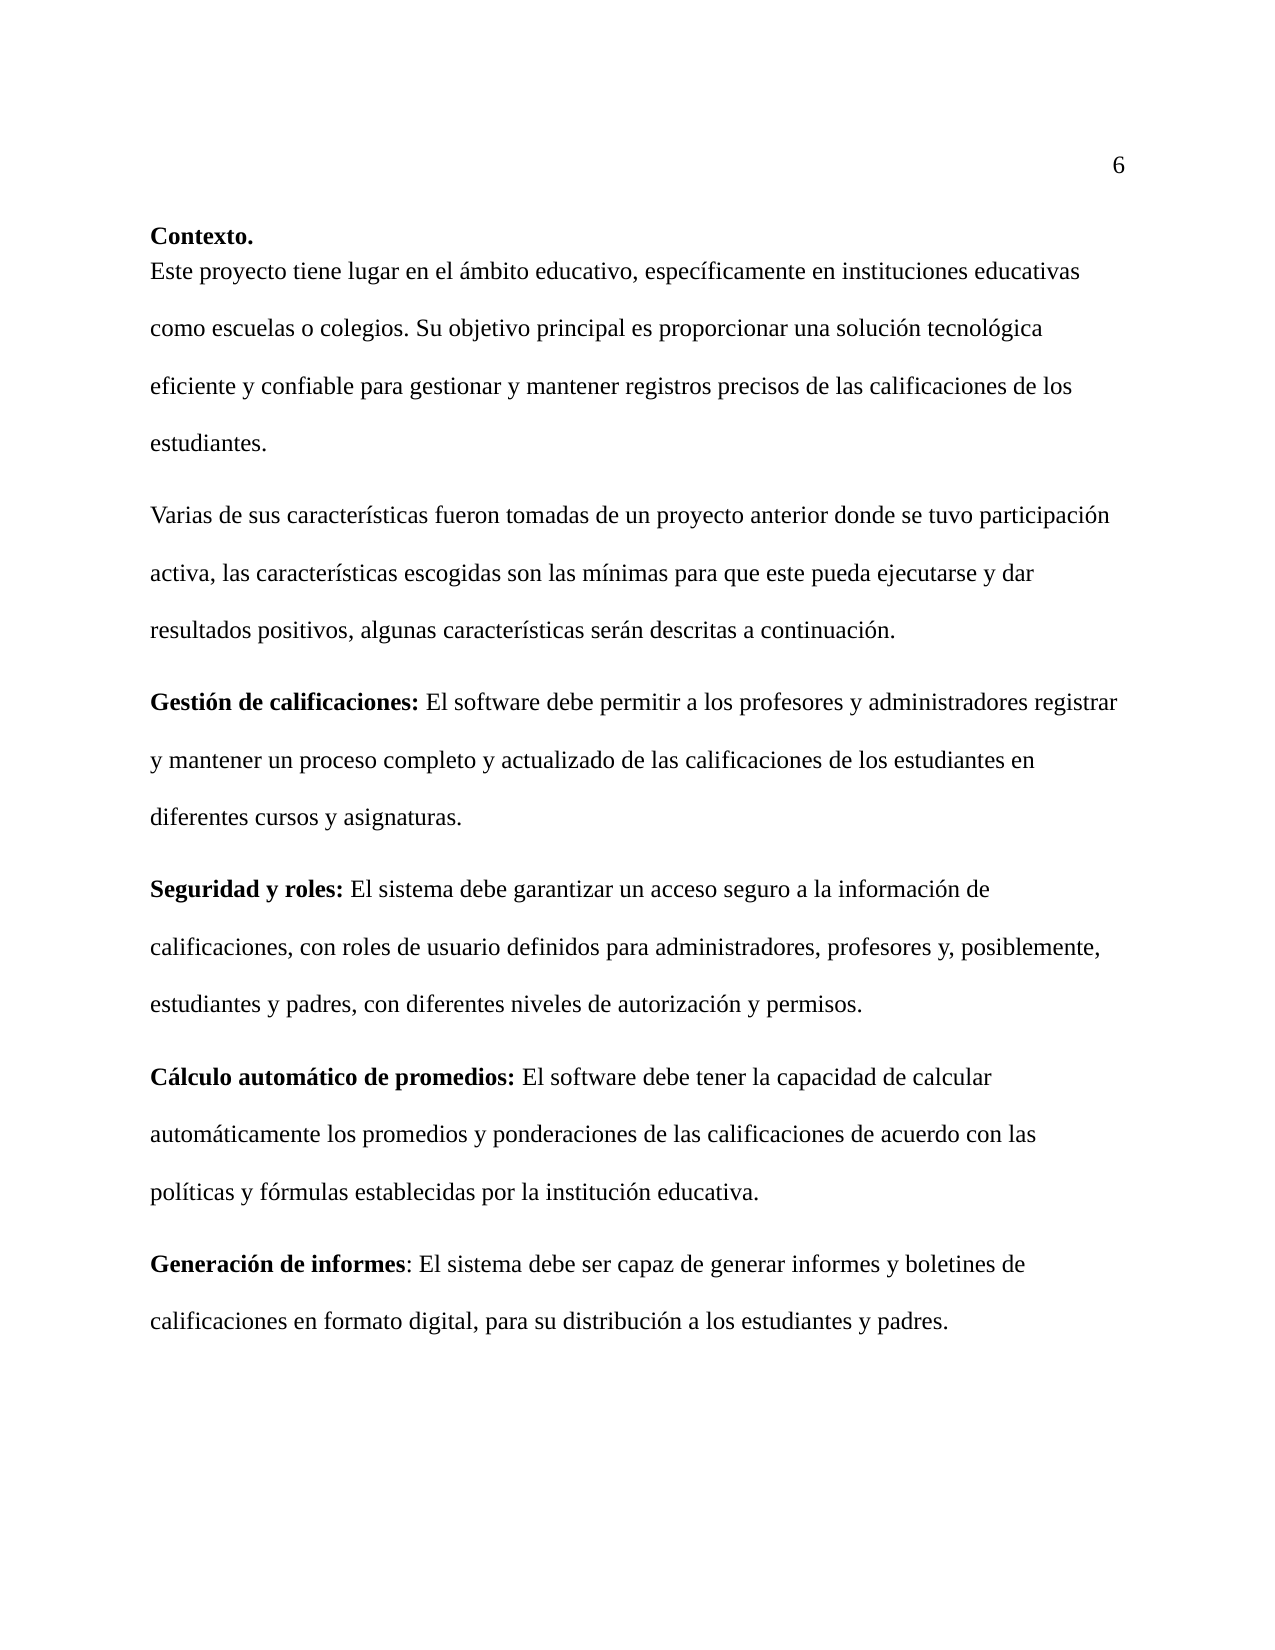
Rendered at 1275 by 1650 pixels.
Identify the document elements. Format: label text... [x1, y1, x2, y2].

text Varias de sus características fueron tomadas de un proyecto anterior donde se tuvo participación activa, las características escogidas son las mínimas para que este pueda ejecutarse y dar resultados positivos, algunas características serán descritas a continuación. [150, 500, 1125, 644]
text Generación de informes: El sistema debe ser capaz de generar informes y boletines de calificaciones en formato digital, para su distribución a los estudiantes y padres. [150, 1249, 1125, 1335]
subtitle Contexto. [150, 221, 1125, 249]
text Cálculo automático de promedios: El software debe tener la capacidad de calcular automáticamente los promedios y ponderaciones de las calificaciones de acuerdo con las políticas y fórmulas establecidas por la institución educativa. [150, 1062, 1125, 1205]
text Gestión de calificaciones: El software debe permitir a los profesores y administradores registrar y mantener un proceso completo y actualizado de las calificaciones de los estudiantes en diferentes cursos y asignaturas. [150, 687, 1125, 831]
text Seguridad y roles: El sistema debe garantizar un acceso seguro a la información de calificaciones, con roles de usuario definidos para administradores, profesores y, posiblemente, estudiantes y padres, con diferentes niveles de autorización y permisos. [150, 874, 1125, 1018]
text Este proyecto tiene lugar en el ámbito educativo, específicamente en instituciones educativas como escuelas o colegios. Su objetivo principal es proporcionar una solución tecnológica eficiente y confiable para gestionar y mantener registros precisos de las calificaciones de los estudiantes. [150, 256, 1125, 457]
